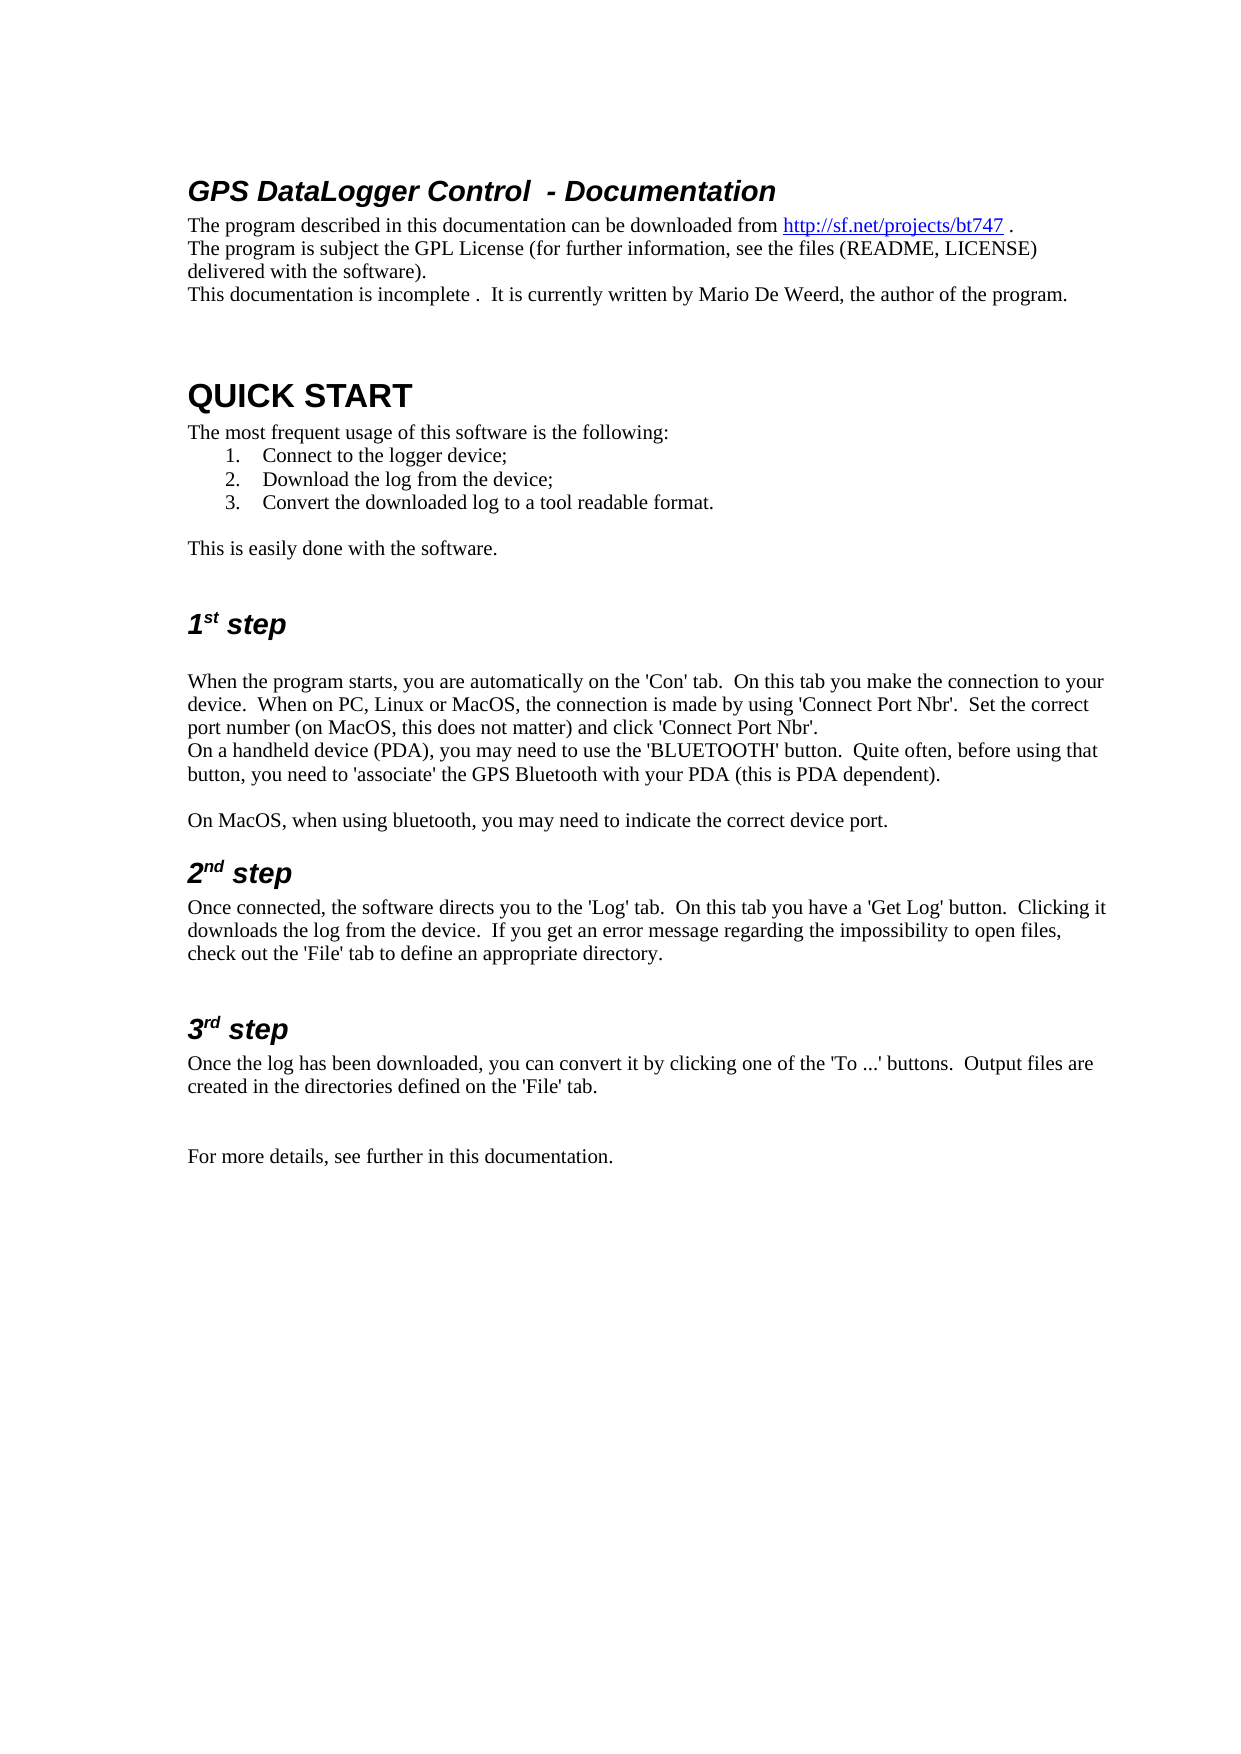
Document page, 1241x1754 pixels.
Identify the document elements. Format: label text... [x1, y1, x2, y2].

list Download the log from the device; [225, 467, 1109, 491]
text Once the log has been downloaded, you can convert it by clicking one of the 'To ...' buttons. Output files are created in the directories defined on the 'File' tab. [187, 1052, 1109, 1098]
subtitle QUICK START [187, 378, 1109, 415]
subtitle 3rd step [187, 1013, 1109, 1046]
text When the program starts, you are automatically on the 'Con' tab. On this tab you make the connection to your device. When on PC, Linux or MacOS, the connection is made by using 'Connect Port Nbr'. Set the correct port number (on MacOS, this does not matter) and click 'Connect Port Nbr'. [187, 670, 1109, 739]
text On MacOS, when using bluetooth, you may need to indicate the correct device port. [187, 809, 1109, 832]
text This is easily done with the software. [187, 537, 1109, 560]
text On a handheld device (PDA), you may need to use the 'BLUETOOTH' button. Quite often, before using that button, you need to 'associate' the GPS Bluetooth with your PDA (this is PDA dependent). [187, 739, 1109, 786]
text The program is subject the GPL License (for further information, see the files (README, LICENSE) delivered with the software). [187, 237, 1109, 283]
text For more details, see further in this documentation. [187, 1144, 1109, 1168]
subtitle 1st step [187, 608, 1109, 641]
list Convert the downloaded log to a tool readable format. [225, 491, 1109, 514]
text This documentation is incomplete . It is currently written by Mario De Weerd, the author of the program. [187, 283, 1109, 306]
text The most frequent usage of this software is the following: [187, 421, 1109, 444]
text Once connected, the software directs you to the 'Log' tab. On this tab you have a 'Get Log' button. Clicking it downloads the log from the device. If you get an error message regarding the impossibility to open files, check out the 'File' tab to define an appropriate directory. [187, 896, 1109, 965]
text The program described in this documentation can be downloaded from http://sf.net/projects/bt747 . [187, 214, 1109, 237]
list Connect to the logger device; [225, 444, 1109, 467]
subtitle GPS DataLogger Control - Documentation [187, 175, 1109, 208]
subtitle 2nd step [187, 857, 1109, 889]
